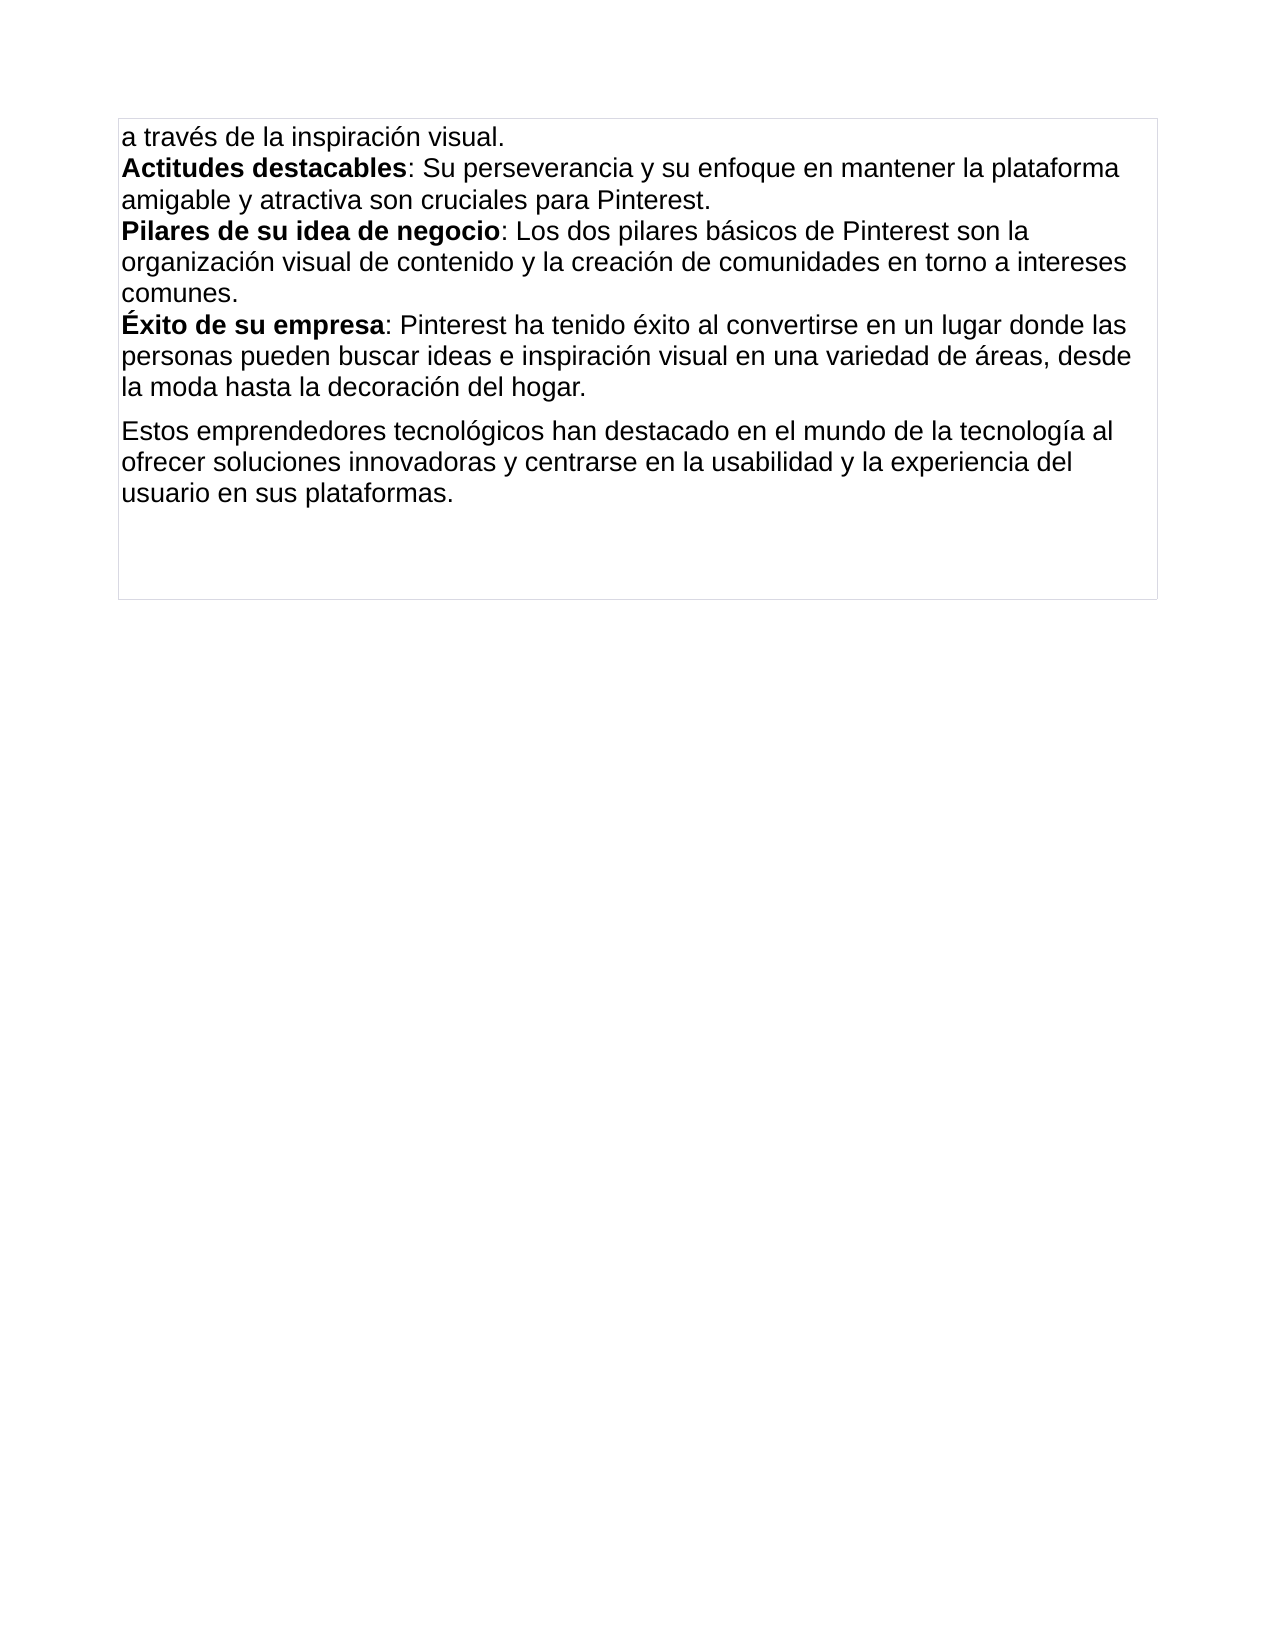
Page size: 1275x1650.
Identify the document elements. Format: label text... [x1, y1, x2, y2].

text a través de la inspiración visual. [119, 119, 1157, 149]
text Actitudes destacables: Su perseverancia y su enfoque en mantener la plataforma amigable y atractiva son cruciales para Pinterest. [119, 149, 1157, 212]
text Pilares de su idea de negocio: Los dos pilares básicos de Pinterest son la organización visual de contenido y la creación de comunidades en torno a intereses comunes. [119, 212, 1157, 306]
text Estos emprendedores tecnológicos han destacado en el mundo de la tecnología al ofrecer soluciones innovadoras y centrarse en la usabilidad y la experiencia del usuario en sus plataformas. [119, 412, 1157, 509]
text Éxito de su empresa: Pinterest ha tenido éxito al convertirse en un lugar donde las personas pueden buscar ideas e inspiración visual en una variedad de áreas, desde la moda hasta la decoración del hogar. [119, 306, 1157, 402]
